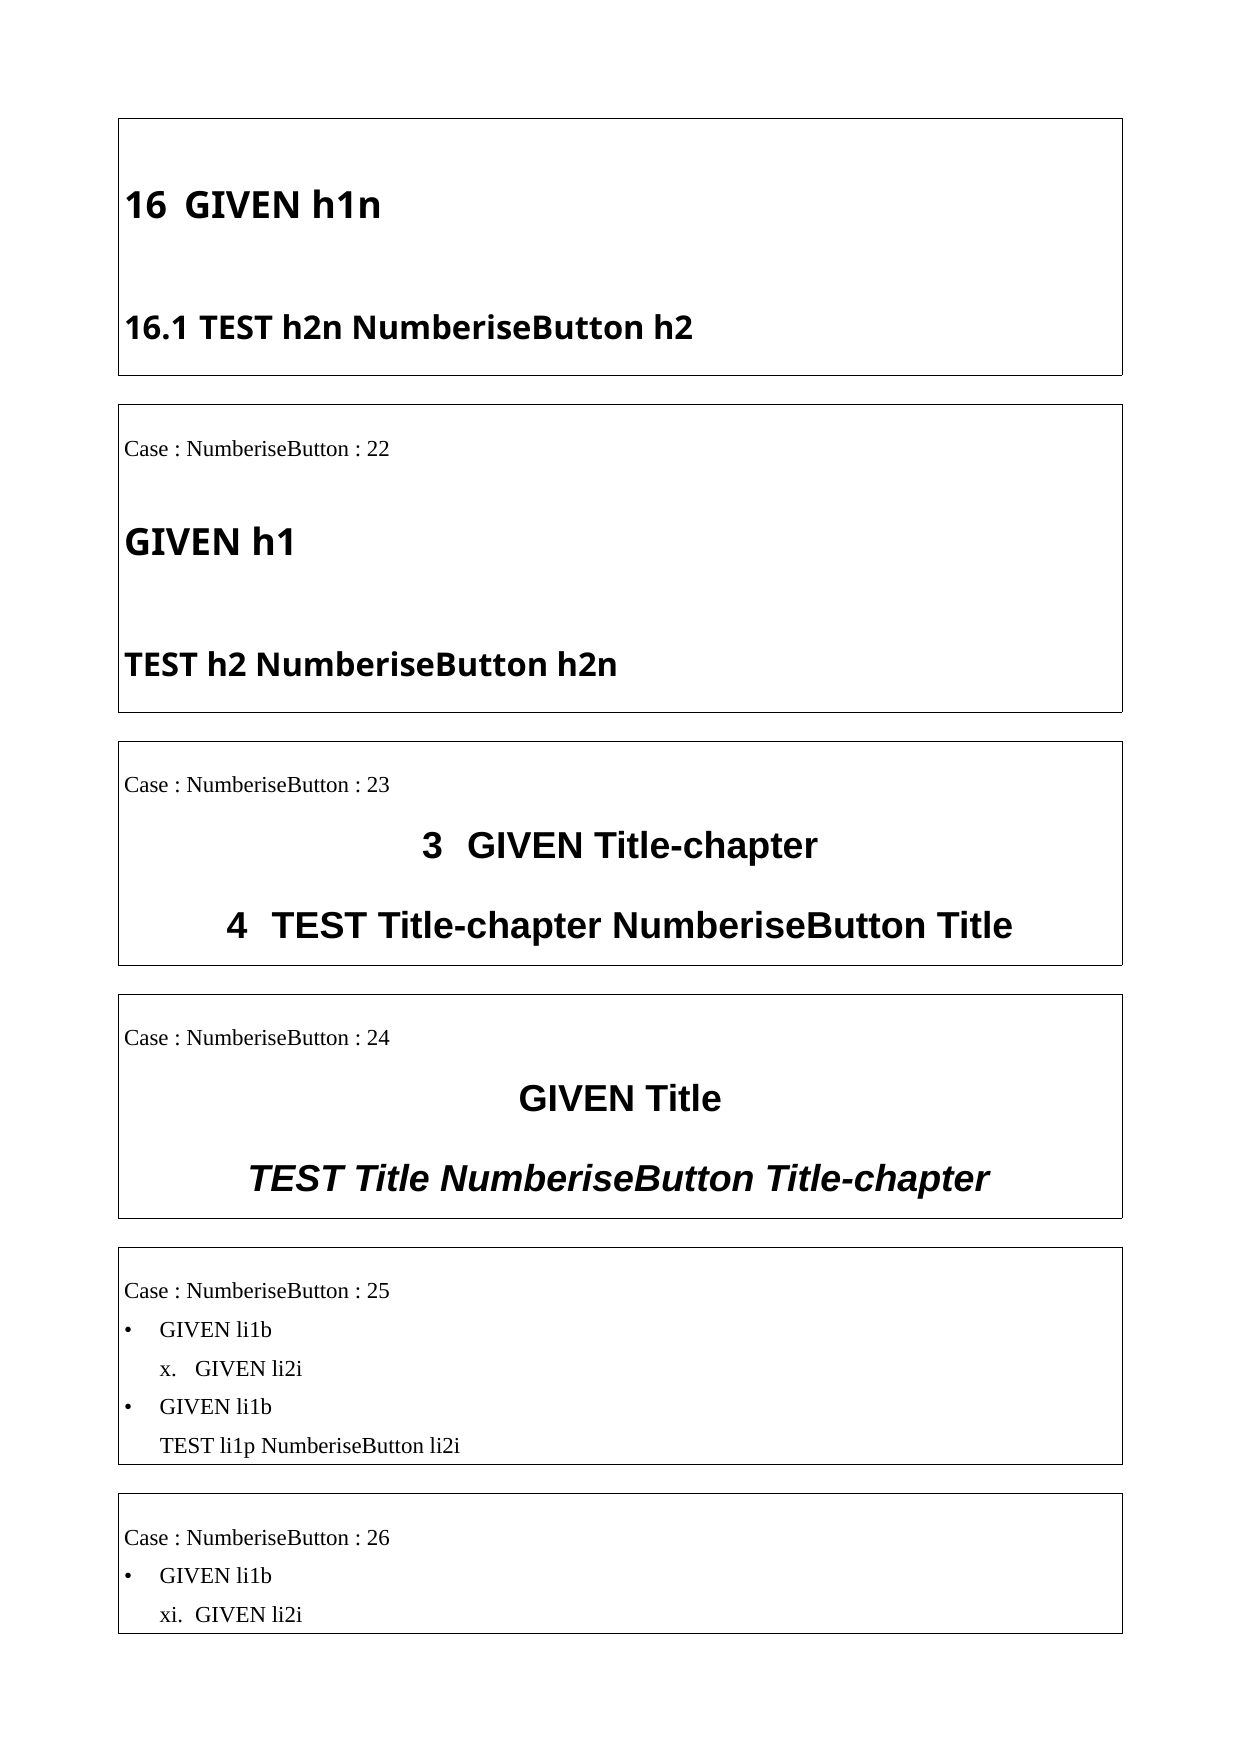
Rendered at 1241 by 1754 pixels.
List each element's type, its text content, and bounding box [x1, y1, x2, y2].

table_header Case : NumberiseButton : 26 GIVEN li1b GIVEN li2i GIVEN li1b TEST li2i NumberiseButton li1p [119, 1494, 1122, 1633]
table_header Case : NumberiseButton : 25 GIVEN li1b GIVEN li2i GIVEN li1b TEST li1p NumberiseButton li2i [119, 1248, 1122, 1464]
table_header Case : NumberiseButton : 23 GIVEN Title-chapter TEST Title-chapter NumberiseButton Title [119, 742, 1122, 965]
table_header Case : NumberiseButton : 24 GIVEN Title TEST Title NumberiseButton Title-chapter [119, 995, 1122, 1218]
table_header Case : NumberiseButton : 22 GIVEN h1 TEST h2 NumberiseButton h2n [119, 405, 1122, 712]
table_header Case : NumberiseButton : 21 GIVEN h1n TEST h2n NumberiseButton h2 [119, 119, 1122, 375]
